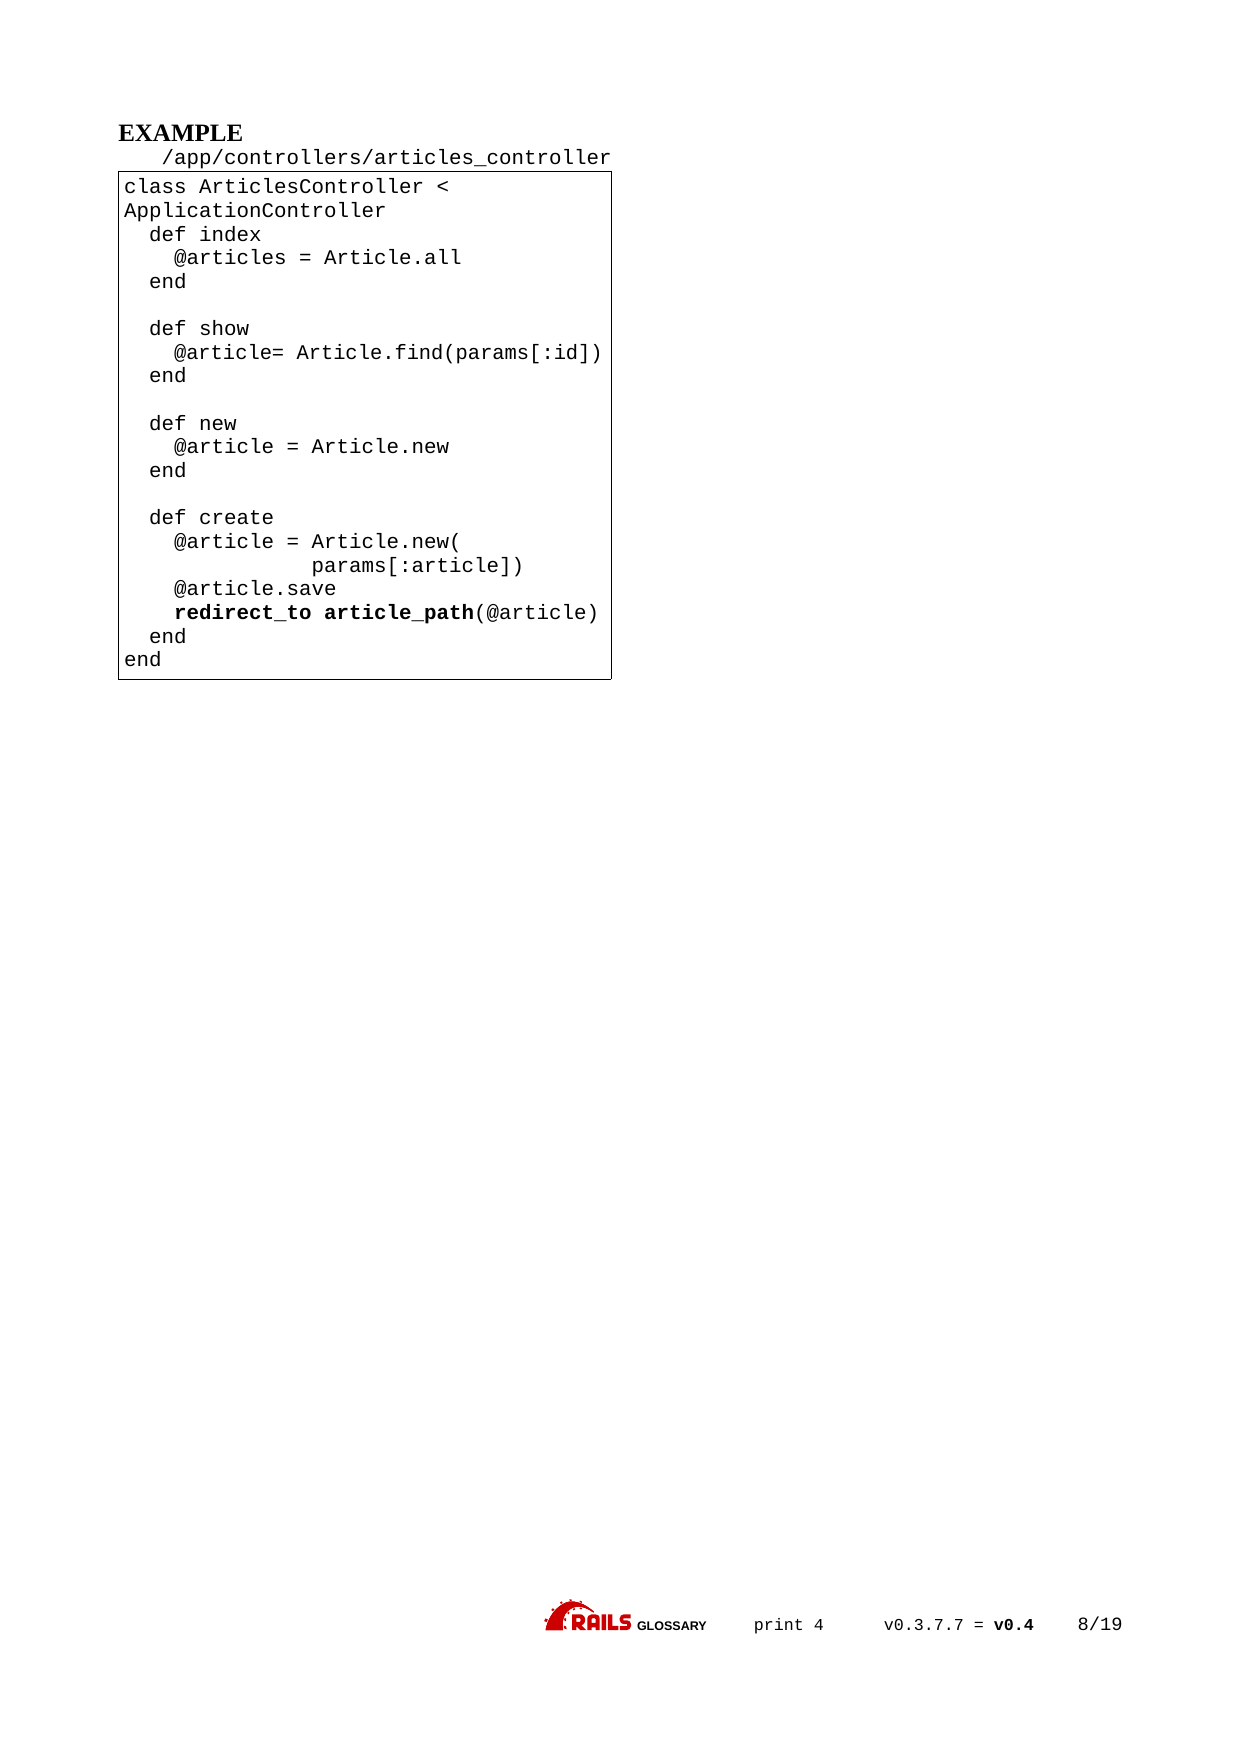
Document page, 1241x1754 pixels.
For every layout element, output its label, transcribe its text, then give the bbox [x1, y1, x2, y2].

text EXAMPLE [118, 118, 611, 147]
table_header class ArticlesController < ApplicationController def index @articles = Article.all end def show @article= Article.find(params[:id]) end def new @article = Article.new end def create @article = Article.new( params[:article]) @article.save redirect_to article_path(@article) end end [119, 172, 611, 679]
text /app/controllers/articles_controller [118, 147, 611, 171]
